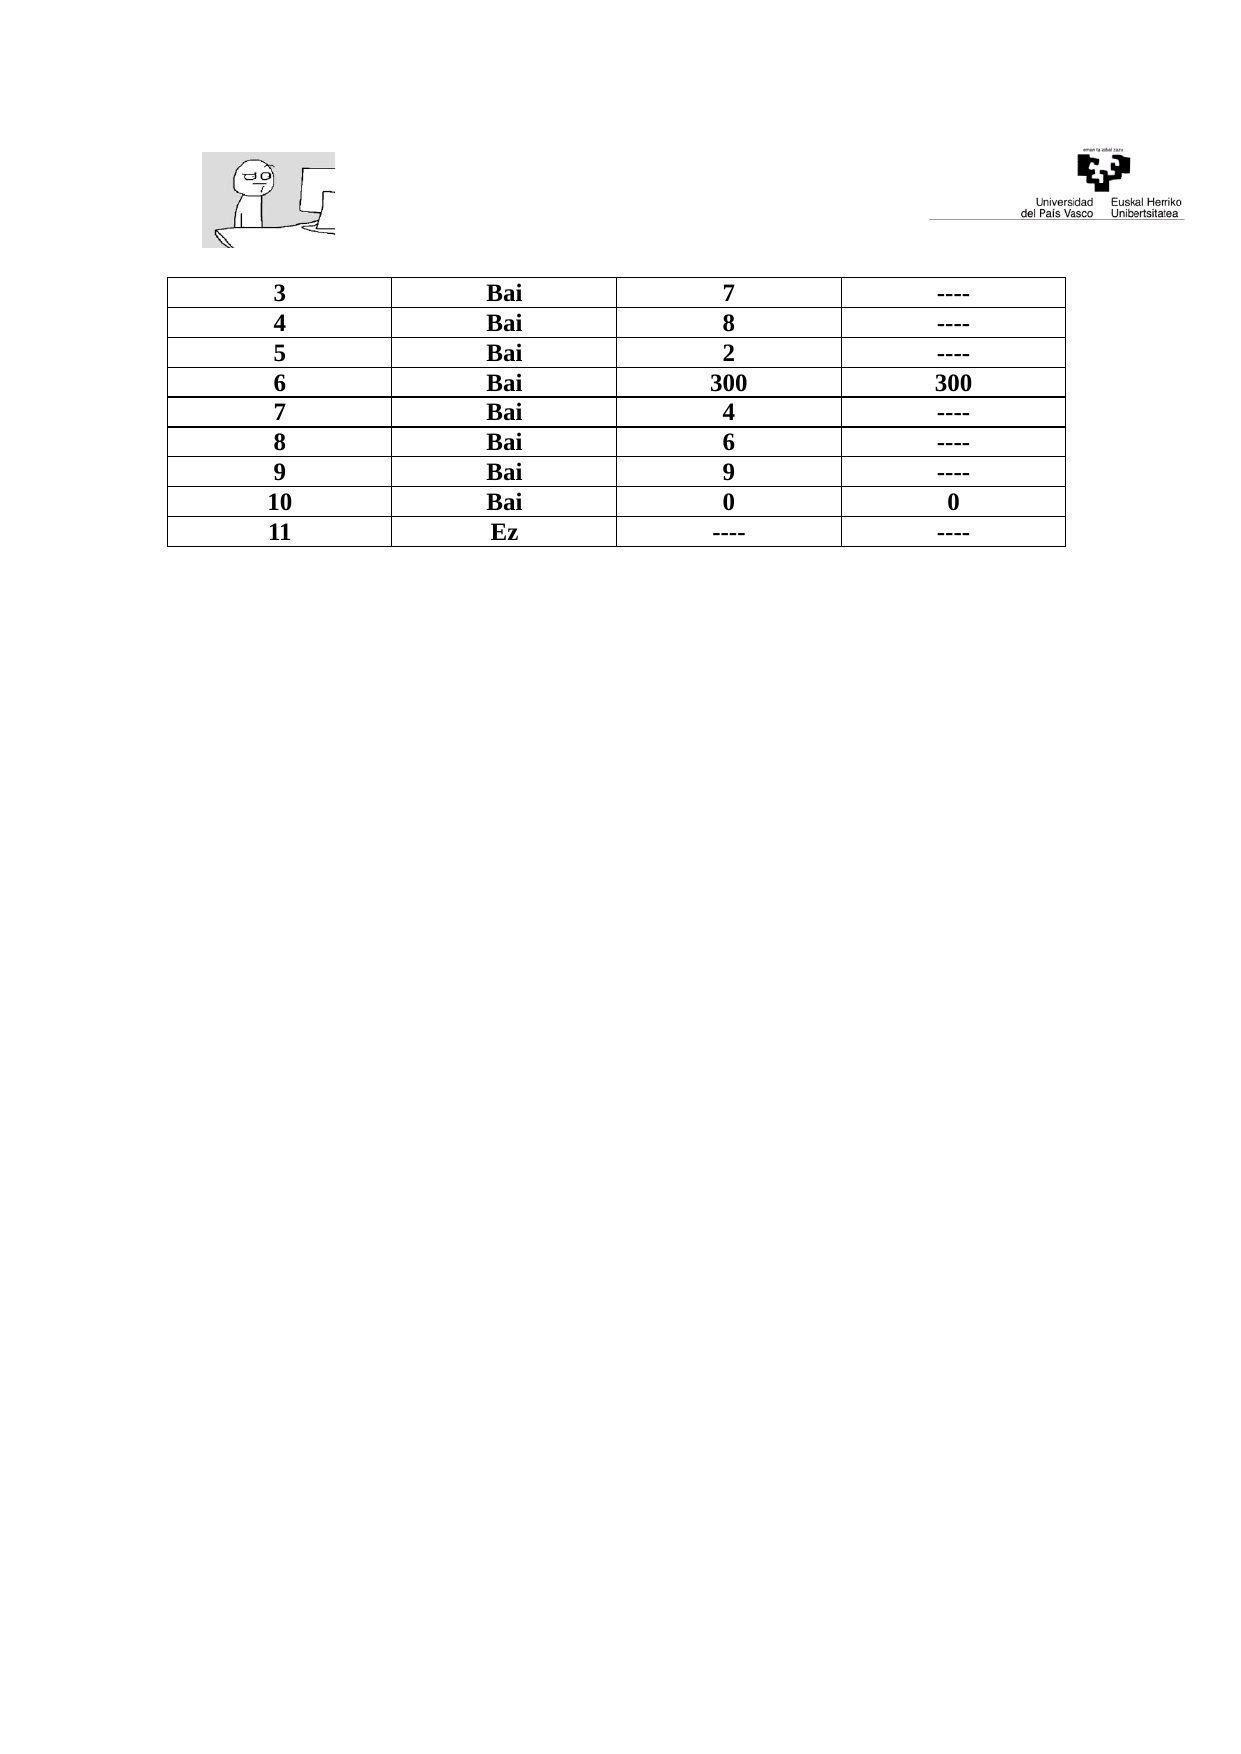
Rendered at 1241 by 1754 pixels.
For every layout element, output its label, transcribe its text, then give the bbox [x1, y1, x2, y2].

table_cell 5 [168, 338, 391, 367]
table_cell Bai [392, 338, 616, 367]
table_cell Bai [392, 428, 616, 456]
table_cell ---- [842, 308, 1065, 337]
table_cell ---- [842, 517, 1065, 546]
table_cell ---- [842, 428, 1065, 456]
table_cell Bai [392, 308, 616, 337]
table_cell 0 [617, 487, 841, 516]
table_cell ---- [842, 338, 1065, 367]
table_cell 300 [617, 368, 841, 396]
table_cell 7 [168, 398, 391, 426]
table_cell 10 [168, 487, 391, 516]
table_cell ---- [617, 517, 841, 546]
table_cell Bai [392, 368, 616, 396]
table_cell 300 [842, 368, 1065, 396]
table_cell ---- [842, 457, 1065, 486]
table_cell ---- [842, 278, 1065, 307]
table_cell 9 [168, 457, 391, 486]
table_cell ---- [842, 398, 1065, 426]
table_cell 4 [617, 398, 841, 426]
table_cell 11 [168, 517, 391, 546]
table_cell Ez [392, 517, 616, 546]
table_cell 3 [168, 278, 391, 307]
table_cell 4 [168, 308, 391, 337]
table_cell 8 [168, 428, 391, 456]
table_cell 6 [168, 368, 391, 396]
table_cell 2 [617, 338, 841, 367]
table_cell Bai [392, 457, 616, 486]
table_cell 9 [617, 457, 841, 486]
table_cell Bai [392, 398, 616, 426]
table_cell 0 [842, 487, 1065, 516]
table_cell 8 [617, 308, 841, 337]
table_cell Bai [392, 278, 616, 307]
table_cell 7 [617, 278, 841, 307]
table_cell 6 [617, 428, 841, 456]
table_cell Bai [392, 487, 616, 516]
